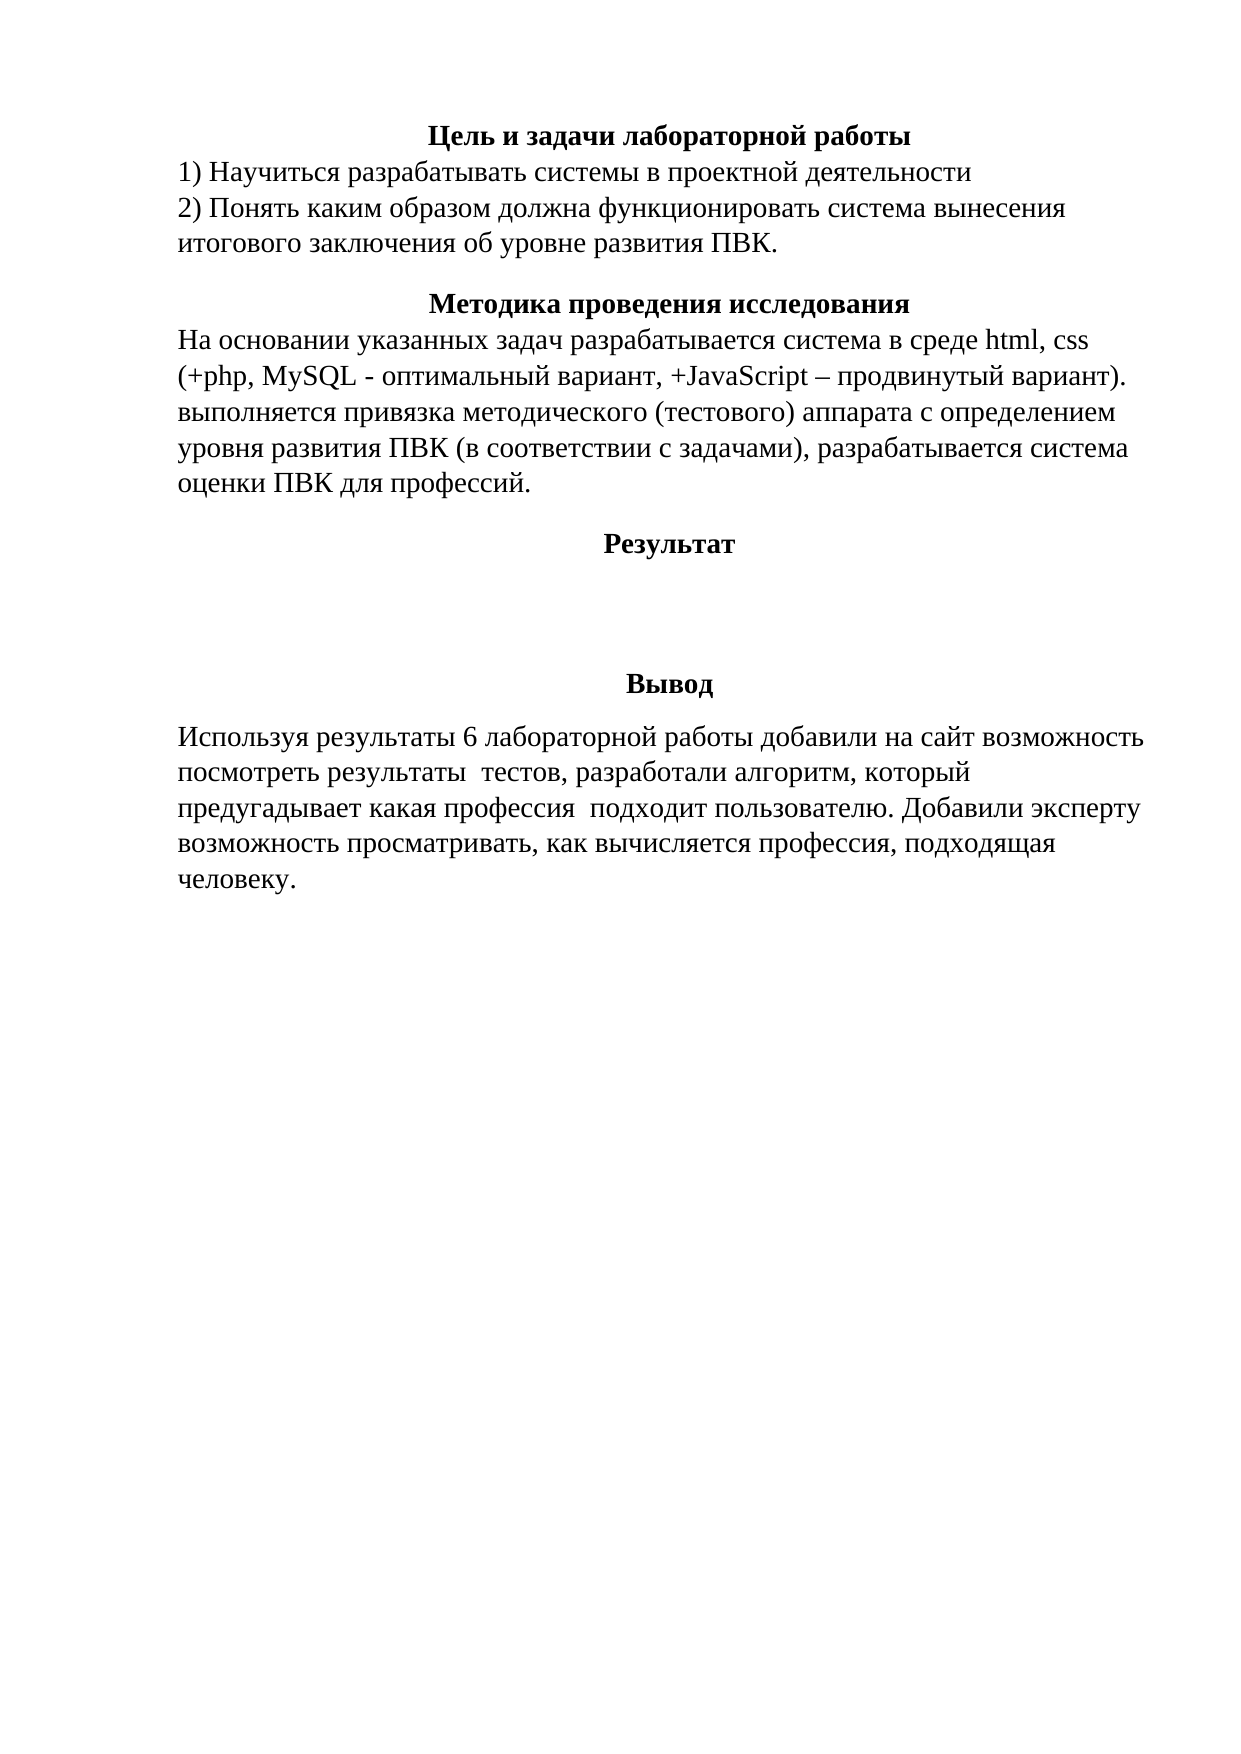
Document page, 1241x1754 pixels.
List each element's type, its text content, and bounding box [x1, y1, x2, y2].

subtitle Результат [177, 526, 1162, 560]
subtitle 2) Понять каким образом должна функционировать система вынесения итогового заключения об уровне развития ПВК. [177, 190, 1162, 259]
subtitle Вывод [177, 666, 1162, 700]
subtitle Цель и задачи лабораторной работы [177, 118, 1162, 152]
subtitle Методика проведения исследования [177, 286, 1162, 320]
subtitle 1) Научиться разрабатывать системы в проектной деятельности [177, 154, 1162, 187]
list На основании указанных задач разрабатывается система в среде html, css (+php, MySQL - оптимальный вариант, +JavaScript – продвинутый вариант). выполняется привязка методического (тестового) аппарата с определением уровня развития ПВК (в соответствии с задачами), разрабатывается система оценки ПВК для профессий. [177, 322, 1162, 499]
text Используя результаты 6 лабораторной работы добавили на сайт возможность посмотреть результаты тестов, разработали алгоритм, который предугадывает какая профессия подходит пользователю. Добавили эксперту возможность просматривать, как вычисляется профессия, подходящая человеку. [177, 719, 1162, 894]
